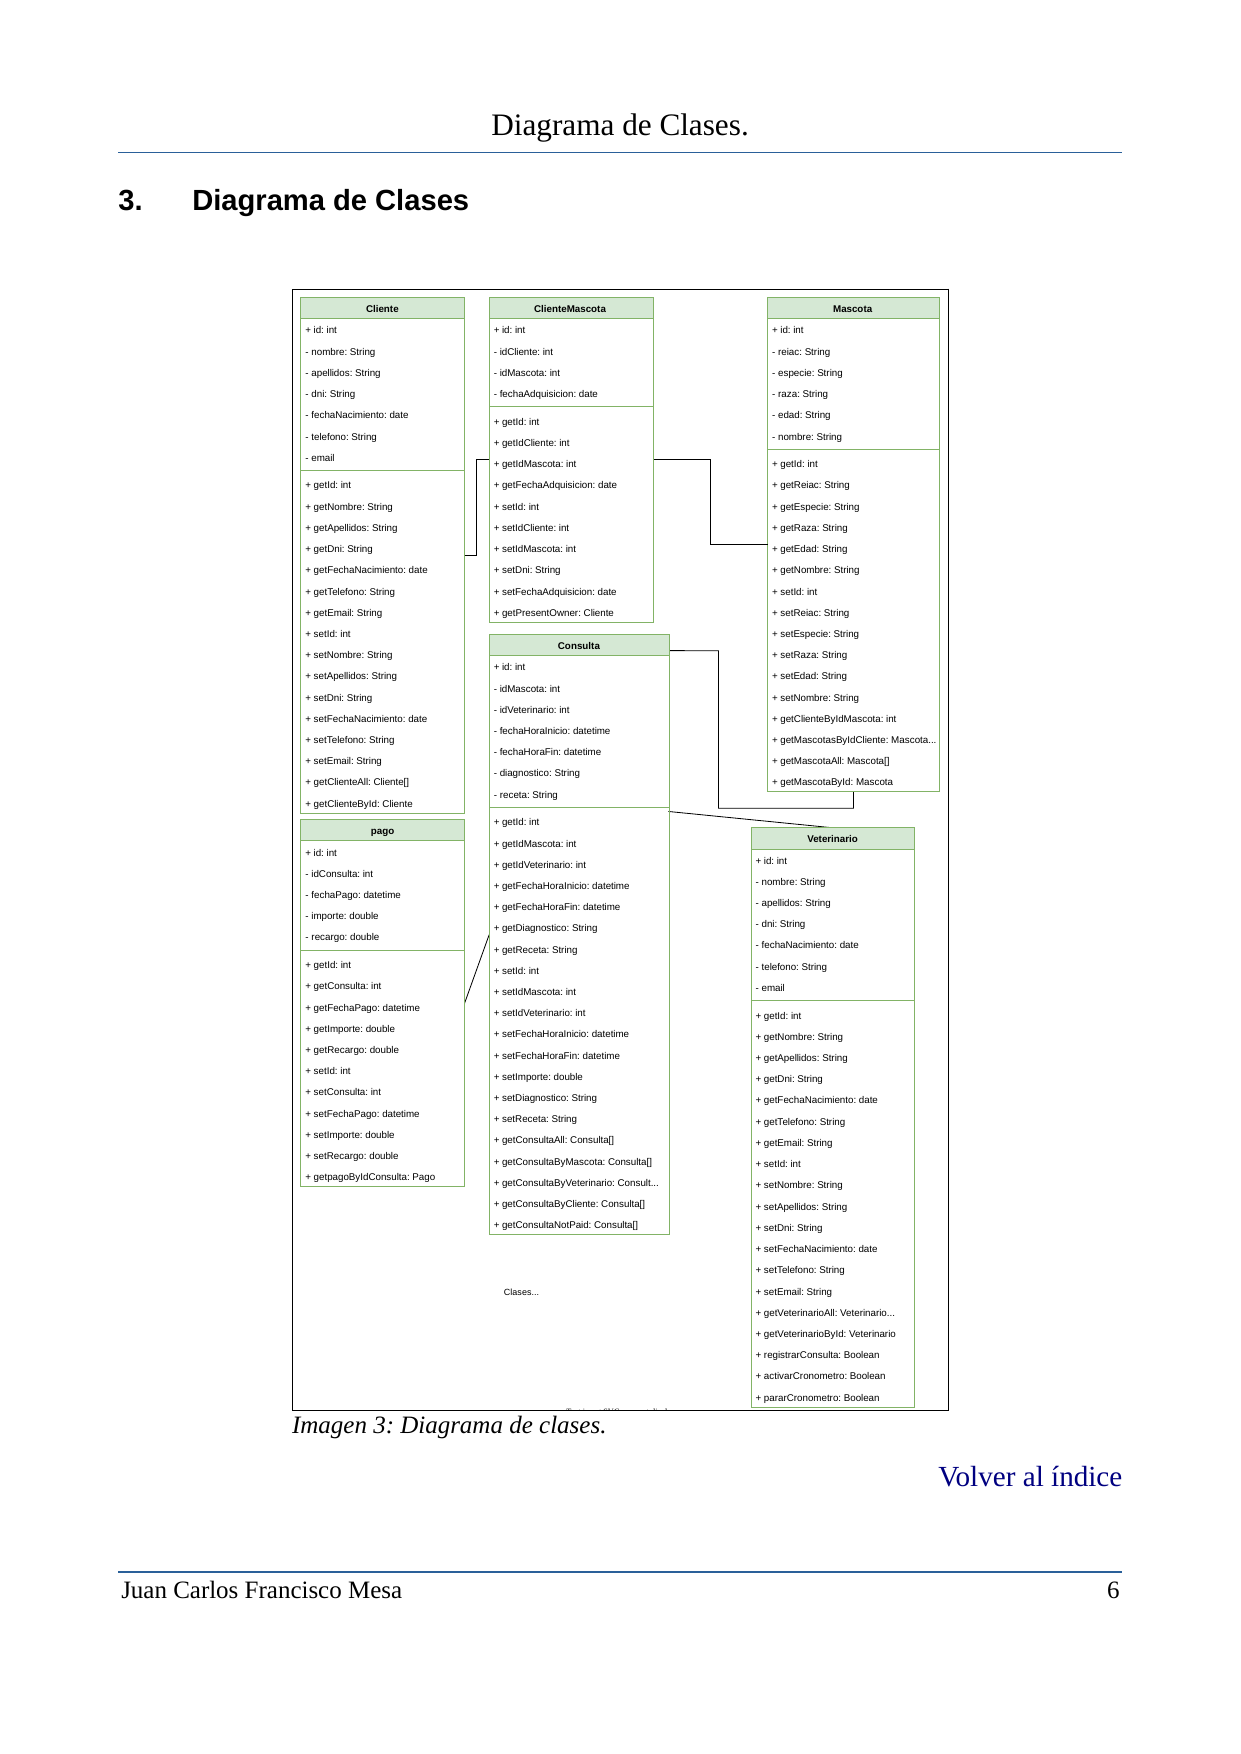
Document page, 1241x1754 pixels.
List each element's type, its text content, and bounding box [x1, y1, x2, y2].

text Imagen 3: Diagrama de clases. [293, 290, 948, 1410]
text Imagen 3: Diagrama de clases. [292, 1411, 948, 1439]
text Volver al índice [118, 273, 1122, 1492]
subtitle Diagrama de Clases [118, 183, 1122, 216]
